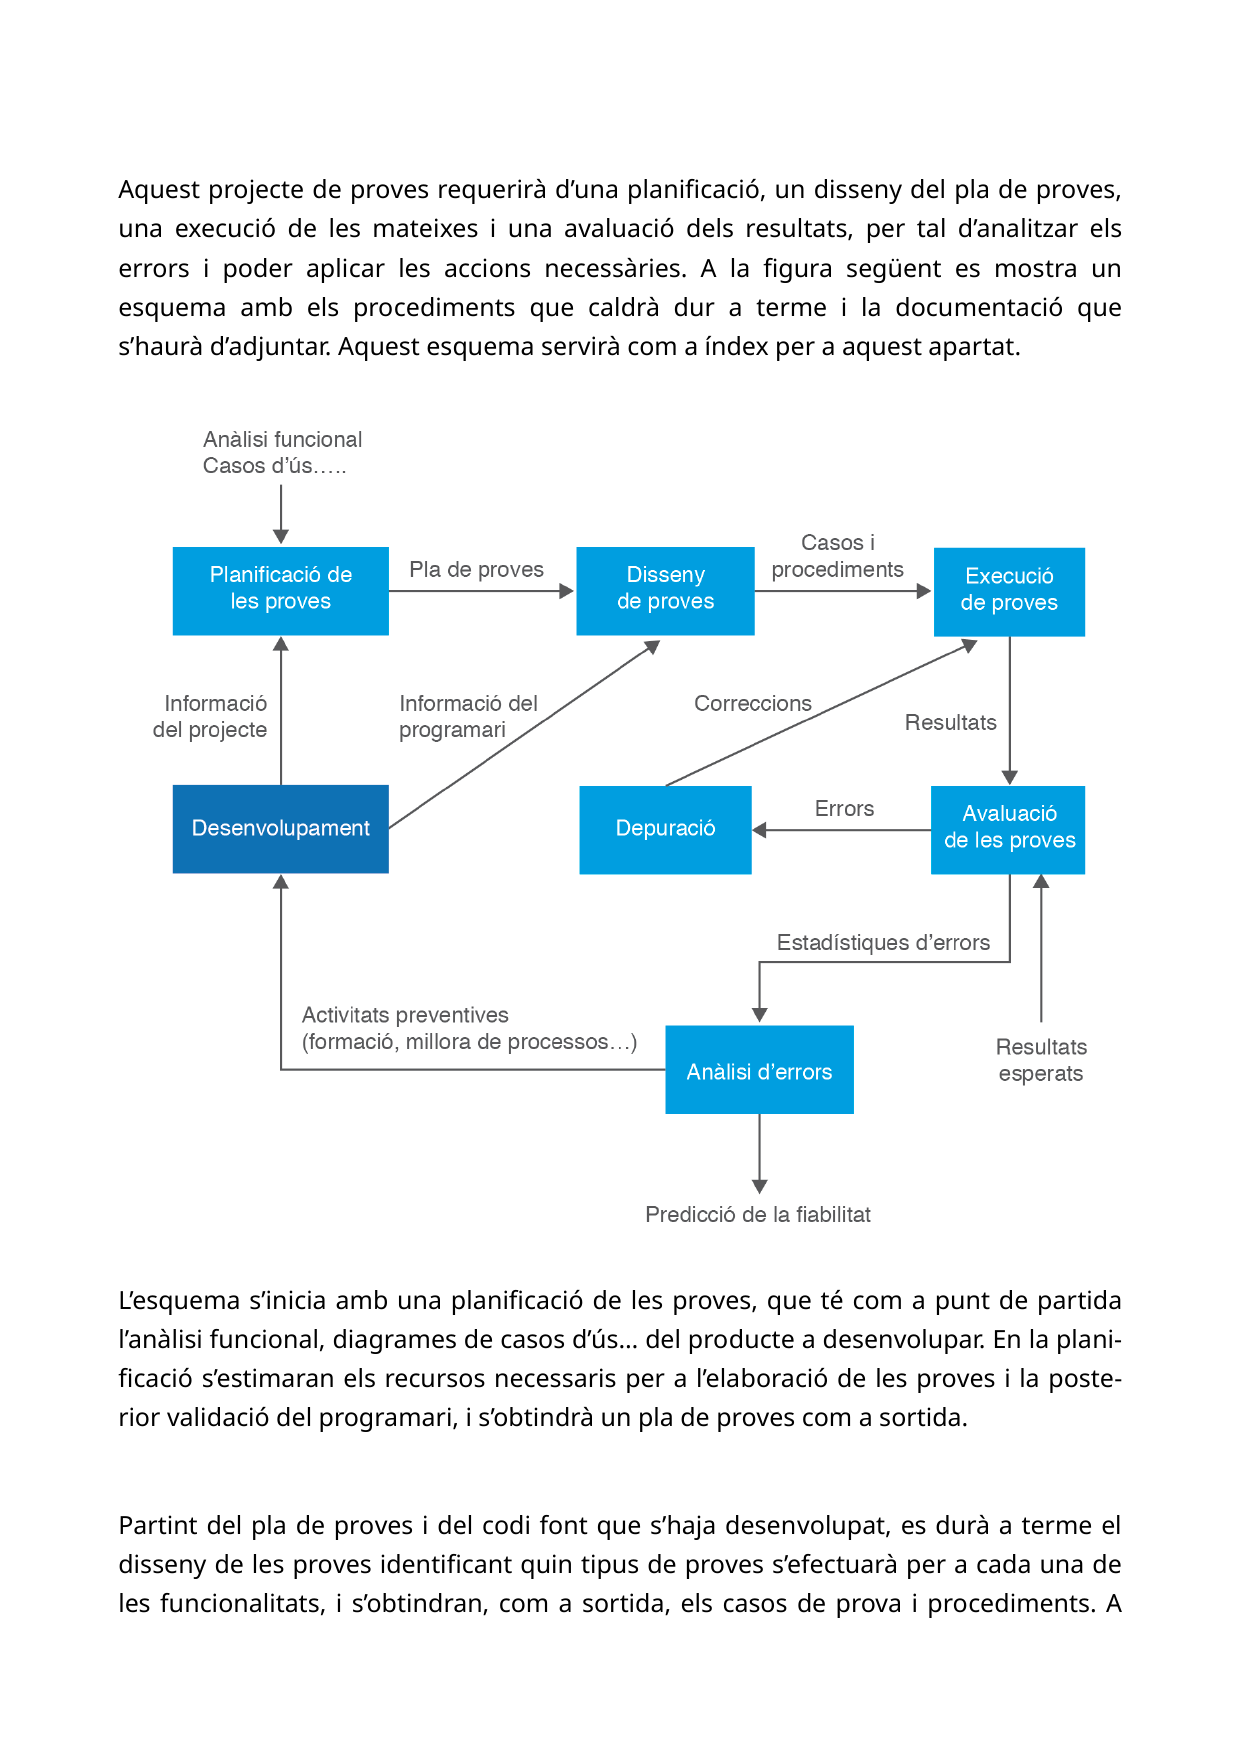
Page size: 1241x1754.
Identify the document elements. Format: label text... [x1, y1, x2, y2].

text L’esquema s’ini­cia amb una pla­ni­fi­ca­ció de les pro­ves, que té com a punt de par­tida l’anà­lisi fun­ci­o­nal, dia­gra­mes de casos d’ús… del pro­ducte a desen­vo­lu­par. En la pla­ni­fi­ca­ció s’esti­ma­ran els recur­sos neces­sa­ris per a l’ela­bo­ra­ció de les pro­ves i la poste­rior vali­da­ció del pro­gra­mari, i s’obtin­drà un pla de pro­ves com a sor­tida. [118, 1282, 1122, 1434]
text Aquest pro­jecte de pro­ves reque­rirà d’una pla­ni­fi­ca­ció, un dis­seny del pla de pro­ves, una exe­cu­ció de les matei­xes i una ava­lu­a­ció dels resul­tats, per tal d’ana­lit­zar els errors i poder apli­car les acci­ons neces­sà­ries. A la figura següent es mos­tra un esquema amb els pro­ce­di­ments que cal­drà dur a terme i la docu­men­ta­ció que s’haurà d’adjun­tar. Aquest esquema ser­virà com a índex per a aquest apar­tat. [118, 172, 1122, 363]
picture [150, 382, 1090, 1263]
text Par­tint del pla de pro­ves i del codi font que s’haja desen­vo­lu­pat, es durà a terme el dis­seny de les pro­ves iden­ti­fi­cant quin tipus de pro­ves s’efec­tu­arà per a cada una de les fun­ci­o­na­li­tats, i s’obtin­dran, com a sor­tida, els casos de prova i pro­ce­di­ments. A [118, 1507, 1122, 1620]
